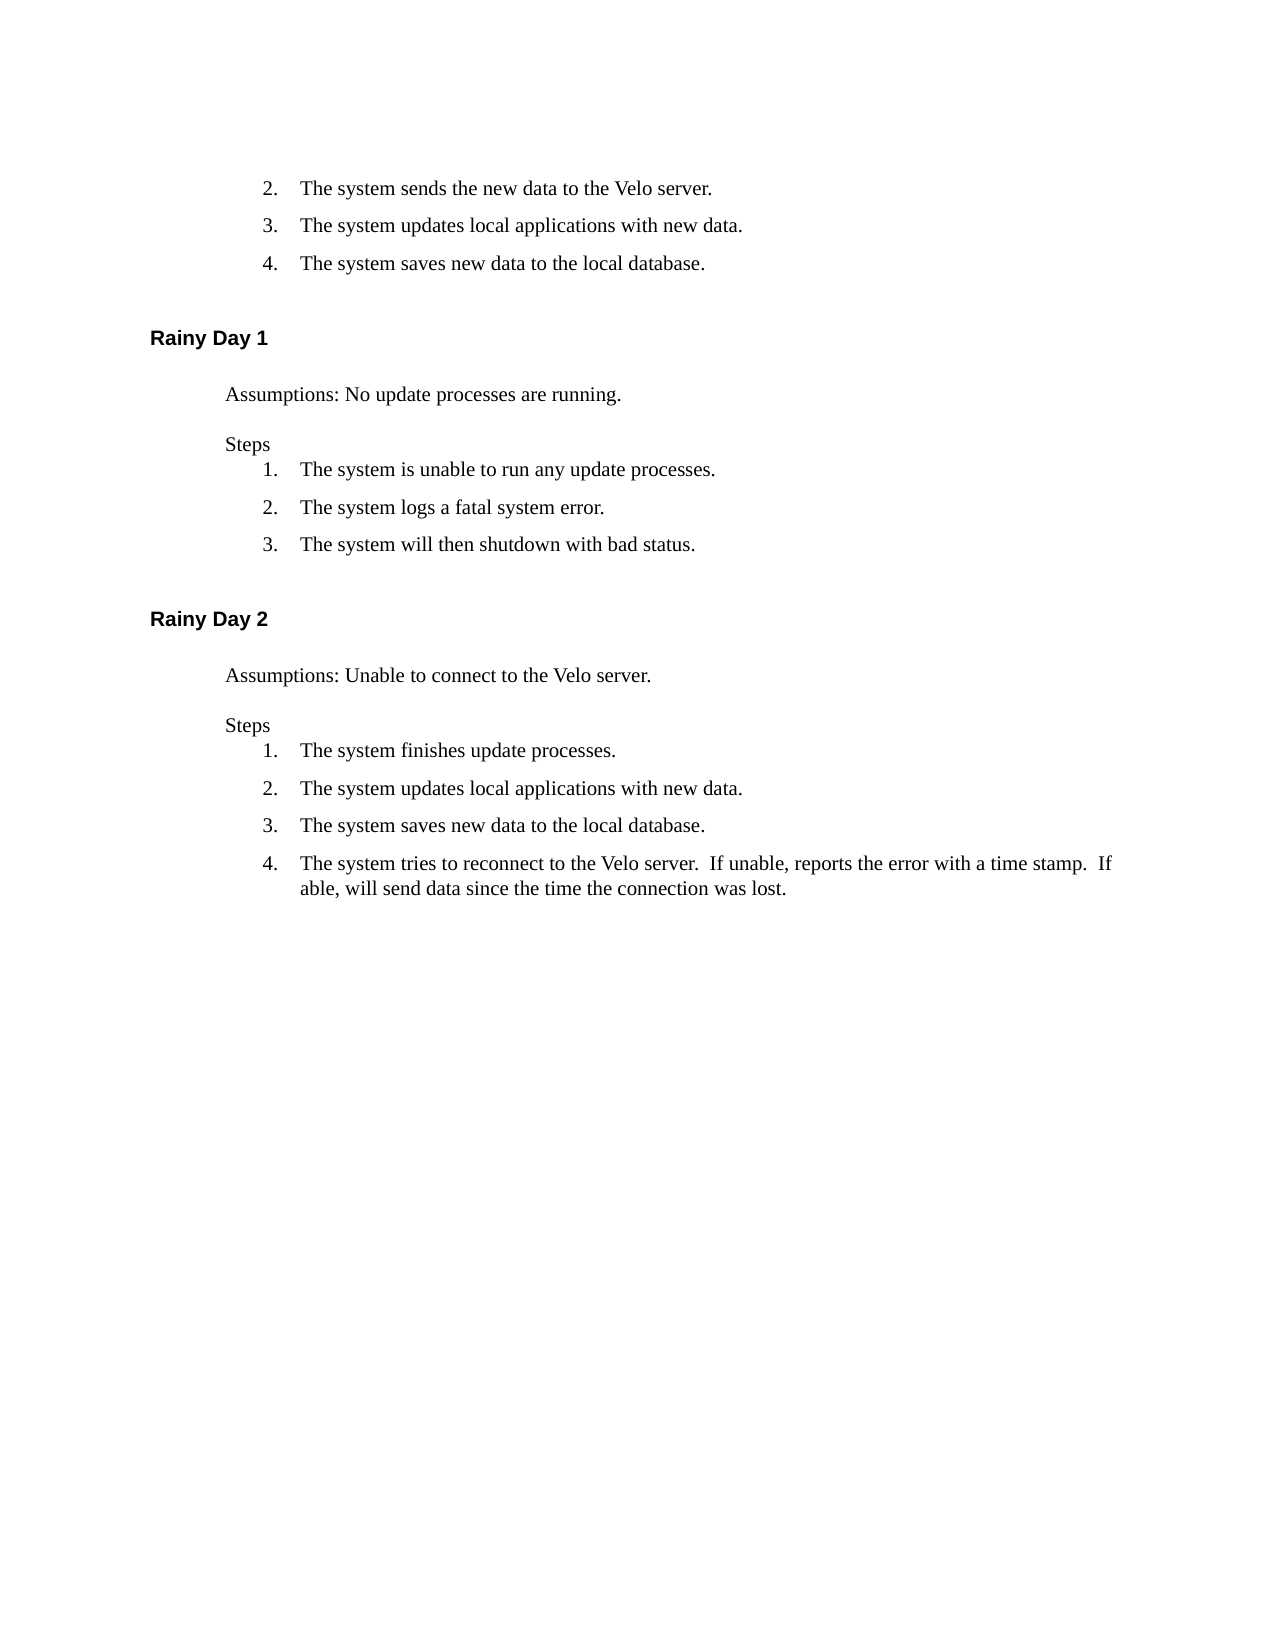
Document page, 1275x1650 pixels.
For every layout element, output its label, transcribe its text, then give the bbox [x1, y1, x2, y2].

text Assumptions: No update processes are running. [225, 381, 1125, 406]
text Steps [225, 431, 1125, 456]
list The system tries to reconnect to the Velo server. If unable, reports the error with a time stamp. If able, will send data since the time the connection was lost. [262, 850, 1125, 900]
list The system updates local applications with new data. [262, 775, 1125, 800]
text Assumptions: Unable to connect to the Velo server. [225, 662, 1125, 687]
list The system sends the new data to the Velo server. [262, 175, 1125, 200]
subtitle Rainy Day 2 [150, 606, 1125, 631]
list The system saves new data to the local database. [262, 250, 1125, 275]
subtitle Rainy Day 1 [150, 325, 1125, 350]
list The system finishes update processes. [262, 737, 1125, 762]
text Steps [225, 712, 1125, 737]
list The system will then shutdown with bad status. [262, 531, 1125, 556]
list The system logs a fatal system error. [262, 494, 1125, 519]
list The system saves new data to the local database. [262, 812, 1125, 837]
list The system updates local applications with new data. [262, 212, 1125, 237]
list The system is unable to run any update processes. [262, 456, 1125, 481]
